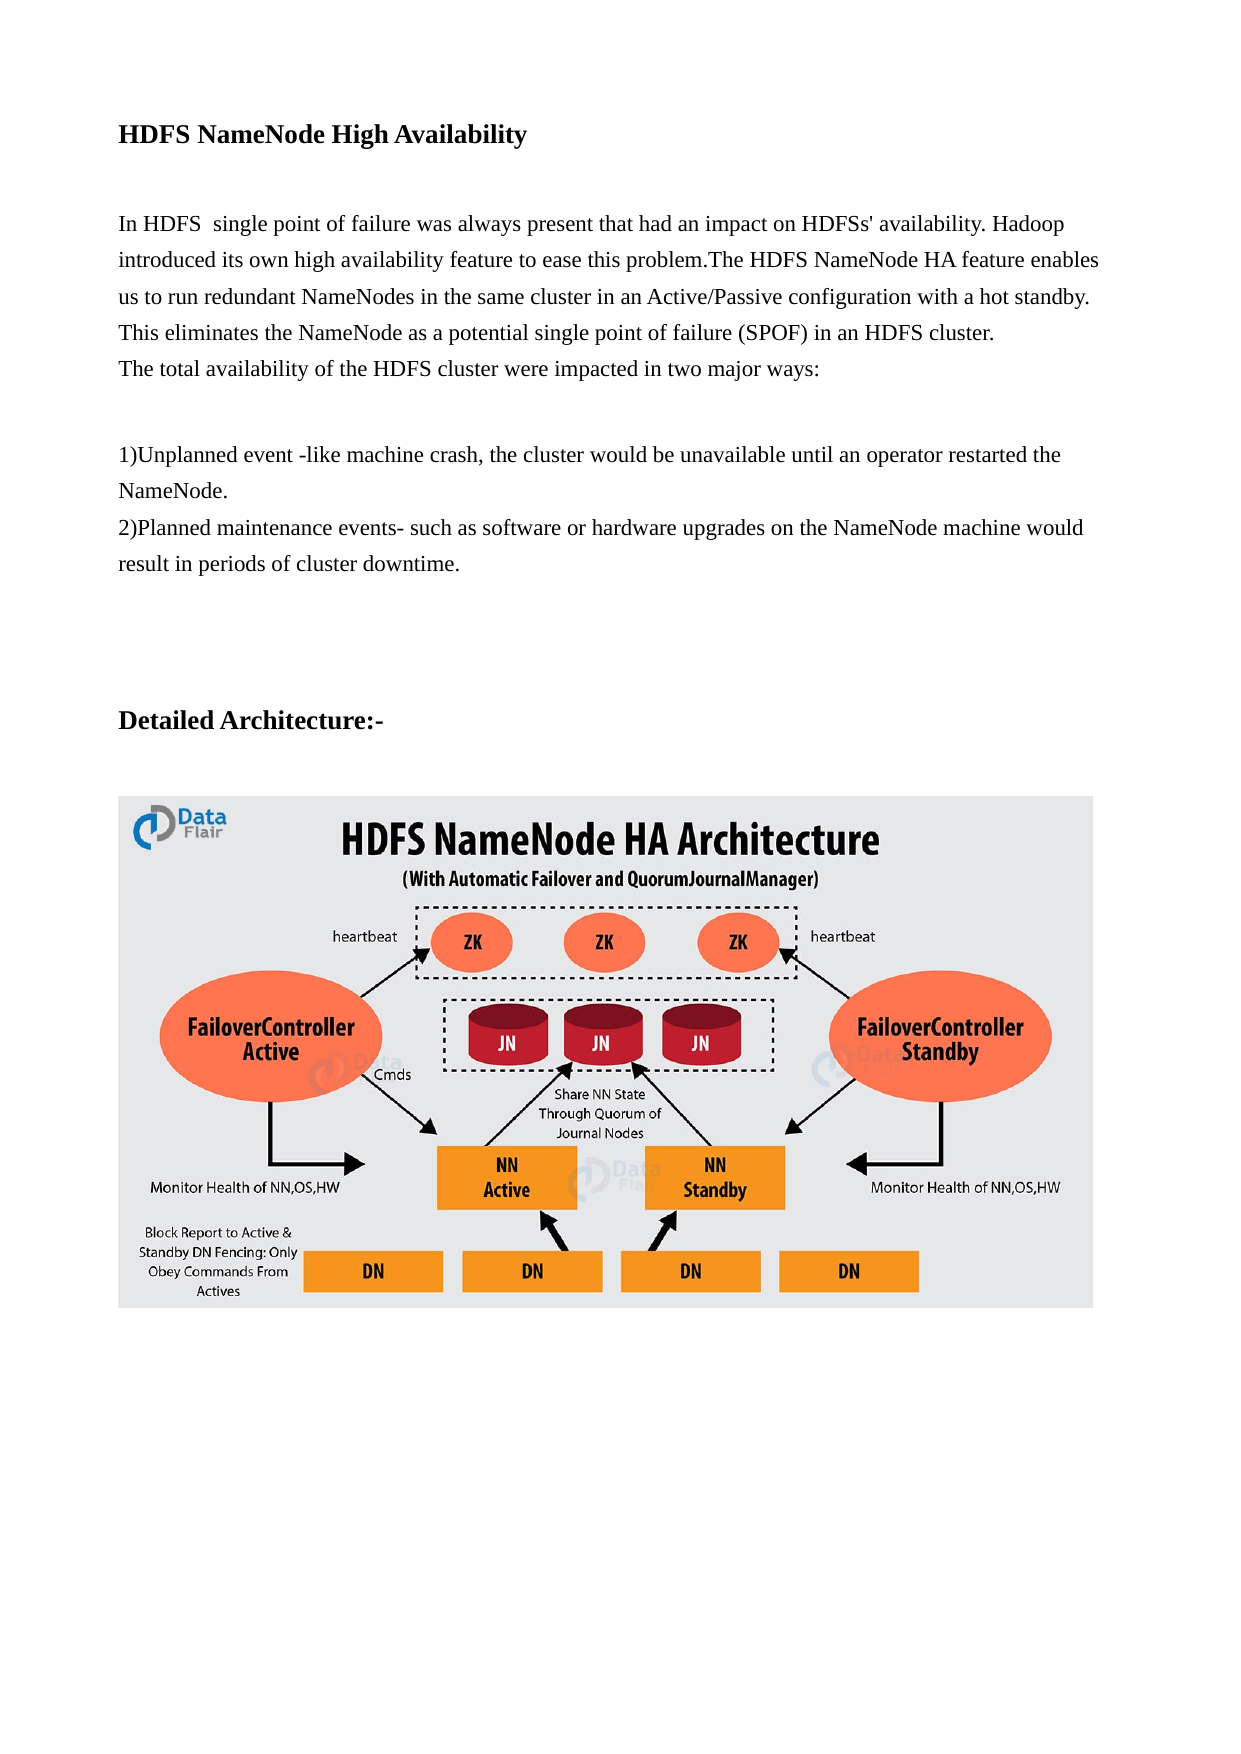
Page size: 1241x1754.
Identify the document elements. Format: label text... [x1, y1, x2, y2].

text The total availability of the HDFS cluster were impacted in two major ways: [118, 356, 1122, 382]
text HDFS NameNode High Availability [118, 118, 1122, 149]
text 1)Unplanned event -like machine crash, the cluster would be unavailable until an operator restarted the NameNode. [118, 441, 1122, 504]
text In HDFS single point of failure was always present that had an impact on HDFSs' availability. Hadoop introduced its own high availability feature to ease this problem.The HDFS NameNode HA feature enables us to run redundant NameNodes in the same cluster in an Active/Passive configuration with a hot standby. This eliminates the NameNode as a potential single point of failure (SPOF) in an HDFS cluster. [118, 210, 1122, 346]
text Detailed Architecture:- [118, 704, 1122, 736]
picture [118, 796, 1094, 1308]
text 2)Planned maintenance events- such as software or hardware upgrades on the NameNode machine would result in periods of cluster downtime. [118, 514, 1122, 576]
